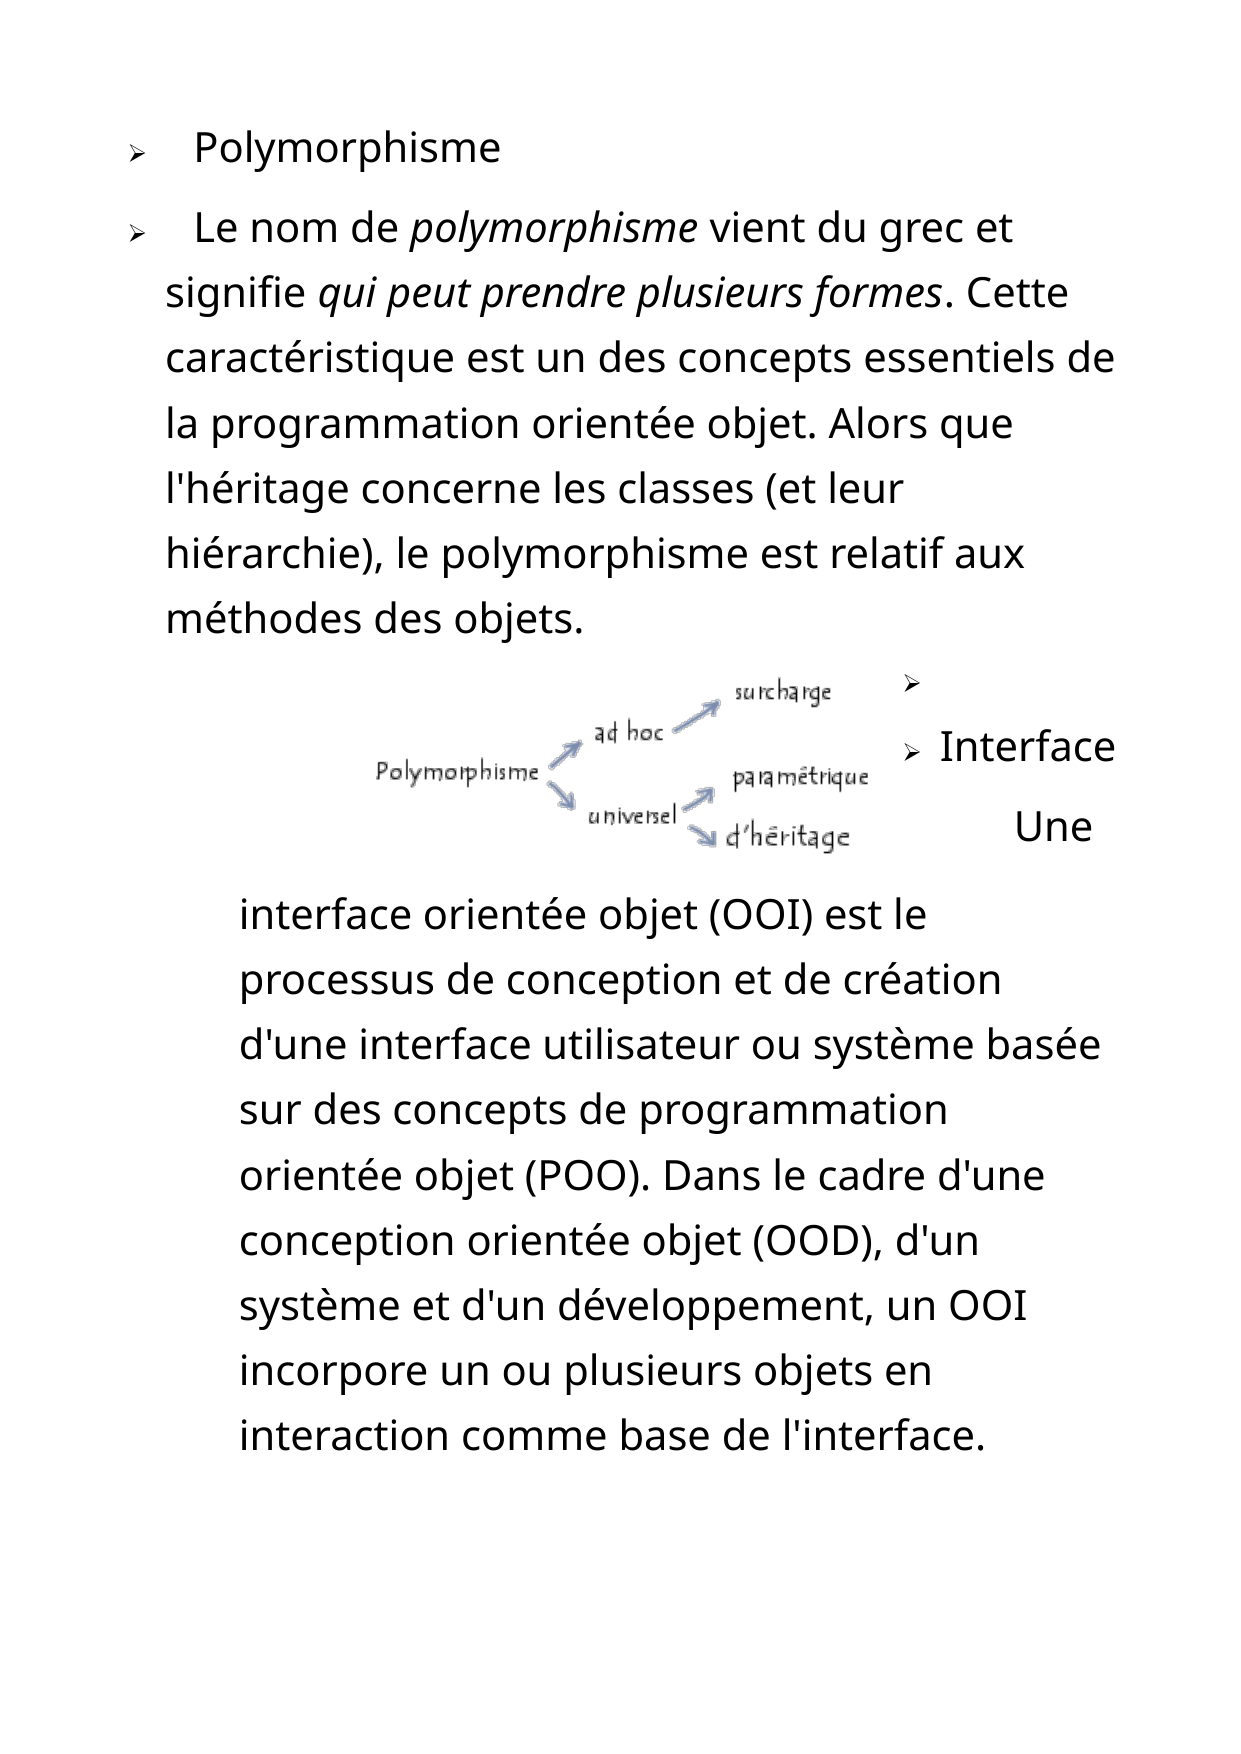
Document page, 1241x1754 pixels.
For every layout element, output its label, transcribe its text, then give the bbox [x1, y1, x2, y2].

list Une interface orientée objet (OOI) est le processus de conception et de création d'une interface utilisateur ou système basée sur des concepts de programmation orientée objet (POO). Dans le cadre d'une conception orientée objet (OOD), d'un système et d'un développement, un OOI incorpore un ou plusieurs objets en interaction comme base de l'interface. [172, 796, 1122, 1463]
picture [347, 668, 893, 885]
list Polymorphisme [127, 118, 1122, 175]
list [127, 717, 347, 773]
list Le nom de polymorphisme vient du grec et signifie qui peut prendre plusieurs formes. Cette caractéristique est un des concepts essentiels de la programmation orientée objet. Alors que l'héritage concerne les classes (et leur hiérarchie), le polymorphisme est relatif aux méthodes des objets. [127, 198, 1122, 646]
list Interface [893, 717, 1122, 773]
